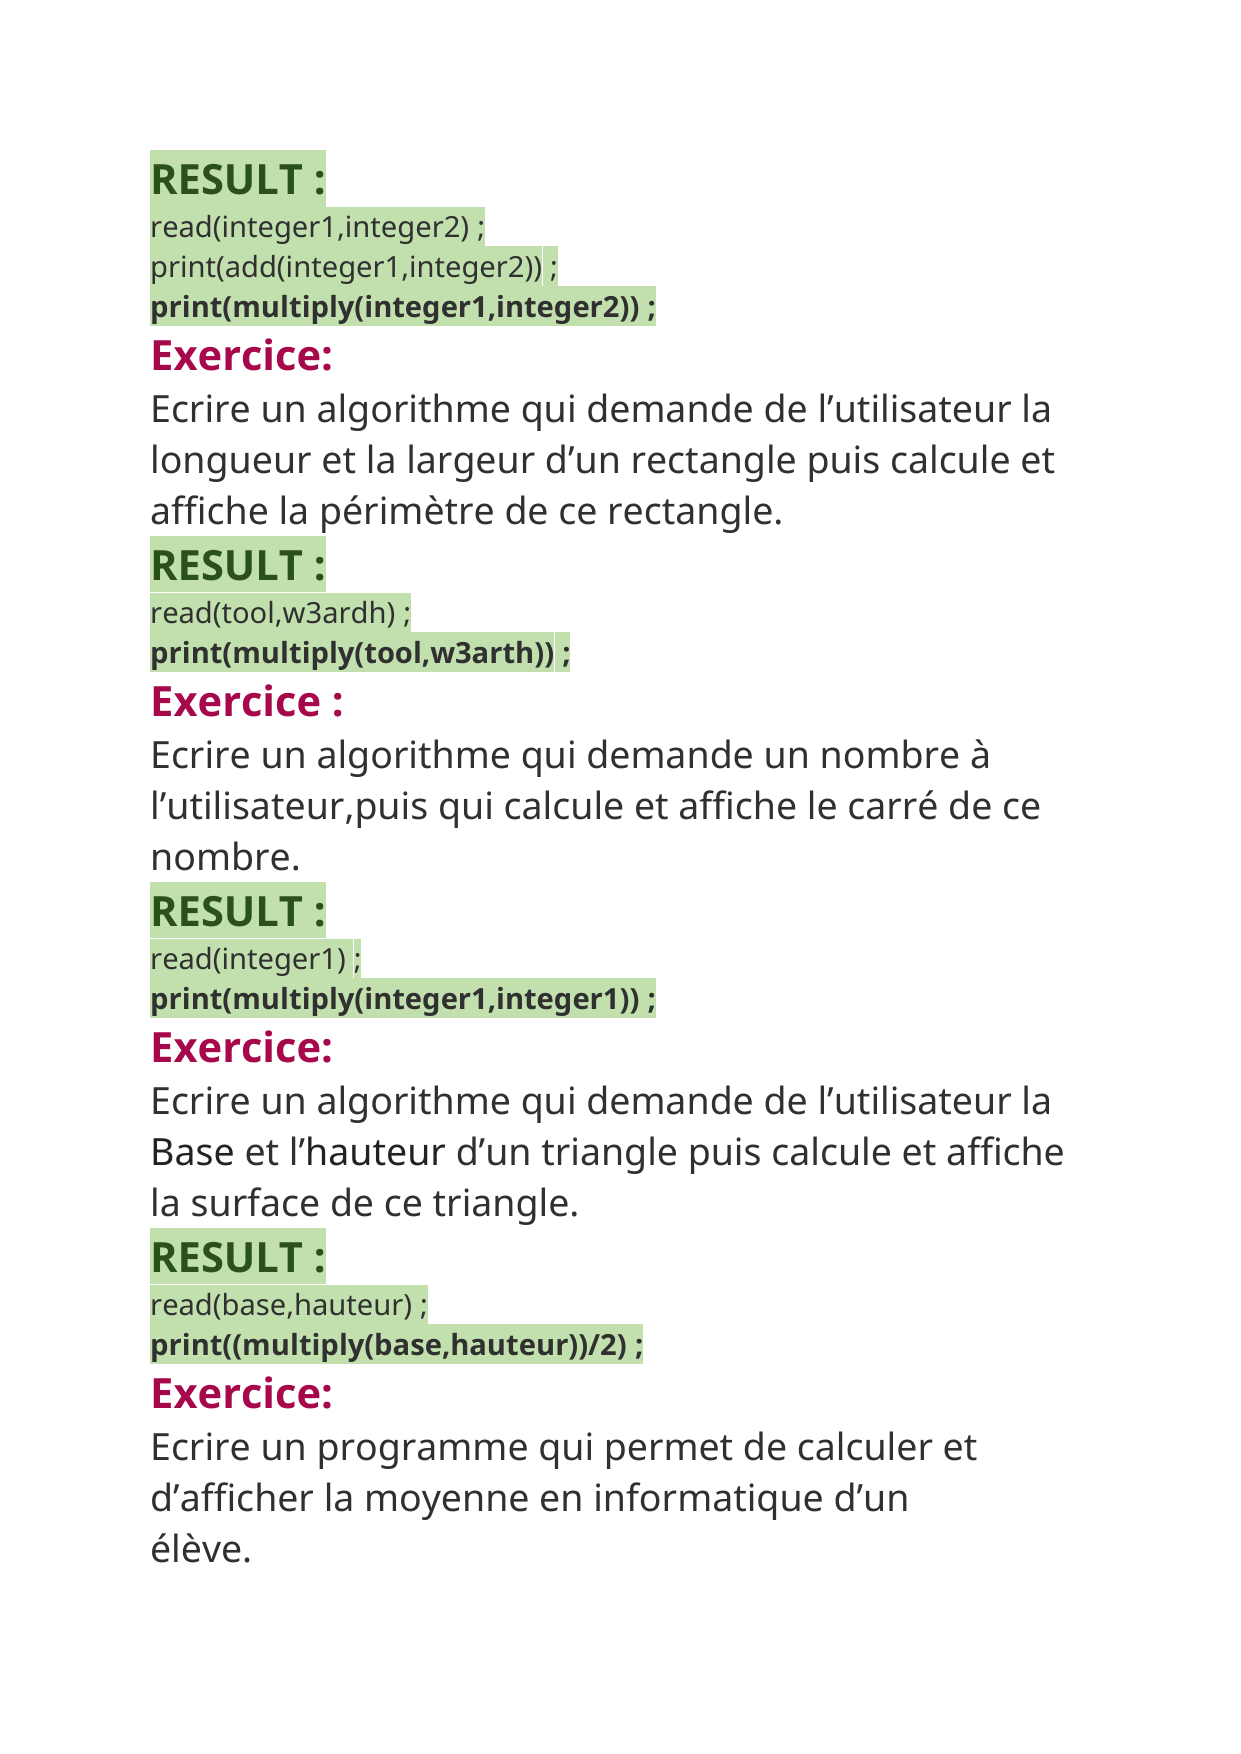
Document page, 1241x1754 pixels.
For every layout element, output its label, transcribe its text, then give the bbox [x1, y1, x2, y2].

text read(integer1) ; [150, 938, 1090, 978]
text print(multiply(tool,w3arth)) ; [150, 632, 1090, 672]
text print(add(integer1,integer2)) ; [150, 246, 1090, 286]
text print(multiply(integer1,integer1)) ; [150, 978, 1090, 1018]
text print((multiply(base,hauteur))/2) ; [150, 1324, 1090, 1364]
text Exercice : [150, 672, 1090, 729]
text Exercice: [150, 1364, 1090, 1421]
text read(base,hauteur) ; [150, 1284, 1090, 1324]
text Ecrire un algorithme qui demande un nombre à l’utilisateur,puis qui calcule et affiche le carré de ce nombre. [150, 729, 1090, 882]
text élève. [150, 1523, 1090, 1574]
text read(integer1,integer2) ; [150, 207, 1090, 246]
text read(tool,w3ardh) ; [150, 592, 1090, 632]
text RESULT : [150, 882, 1090, 938]
text Ecrire un programme qui permet de calculer et d’afficher la moyenne en informatique d’un [150, 1421, 1090, 1523]
text RESULT : [150, 150, 1090, 207]
text Exercice: [150, 326, 1090, 383]
text Exercice: [150, 1018, 1090, 1075]
text RESULT : [150, 536, 1090, 592]
text print(multiply(integer1,integer2)) ; [150, 286, 1090, 326]
text Ecrire un algorithme qui demande de l’utilisateur la longueur et la largeur d’un rectangle puis calcule et affiche la périmètre de ce rectangle. [150, 383, 1090, 536]
text Ecrire un algorithme qui demande de l’utilisateur la Base et l’hauteur d’un triangle puis calcule et affiche la surface de ce triangle. [150, 1075, 1090, 1228]
text RESULT : [150, 1228, 1090, 1284]
